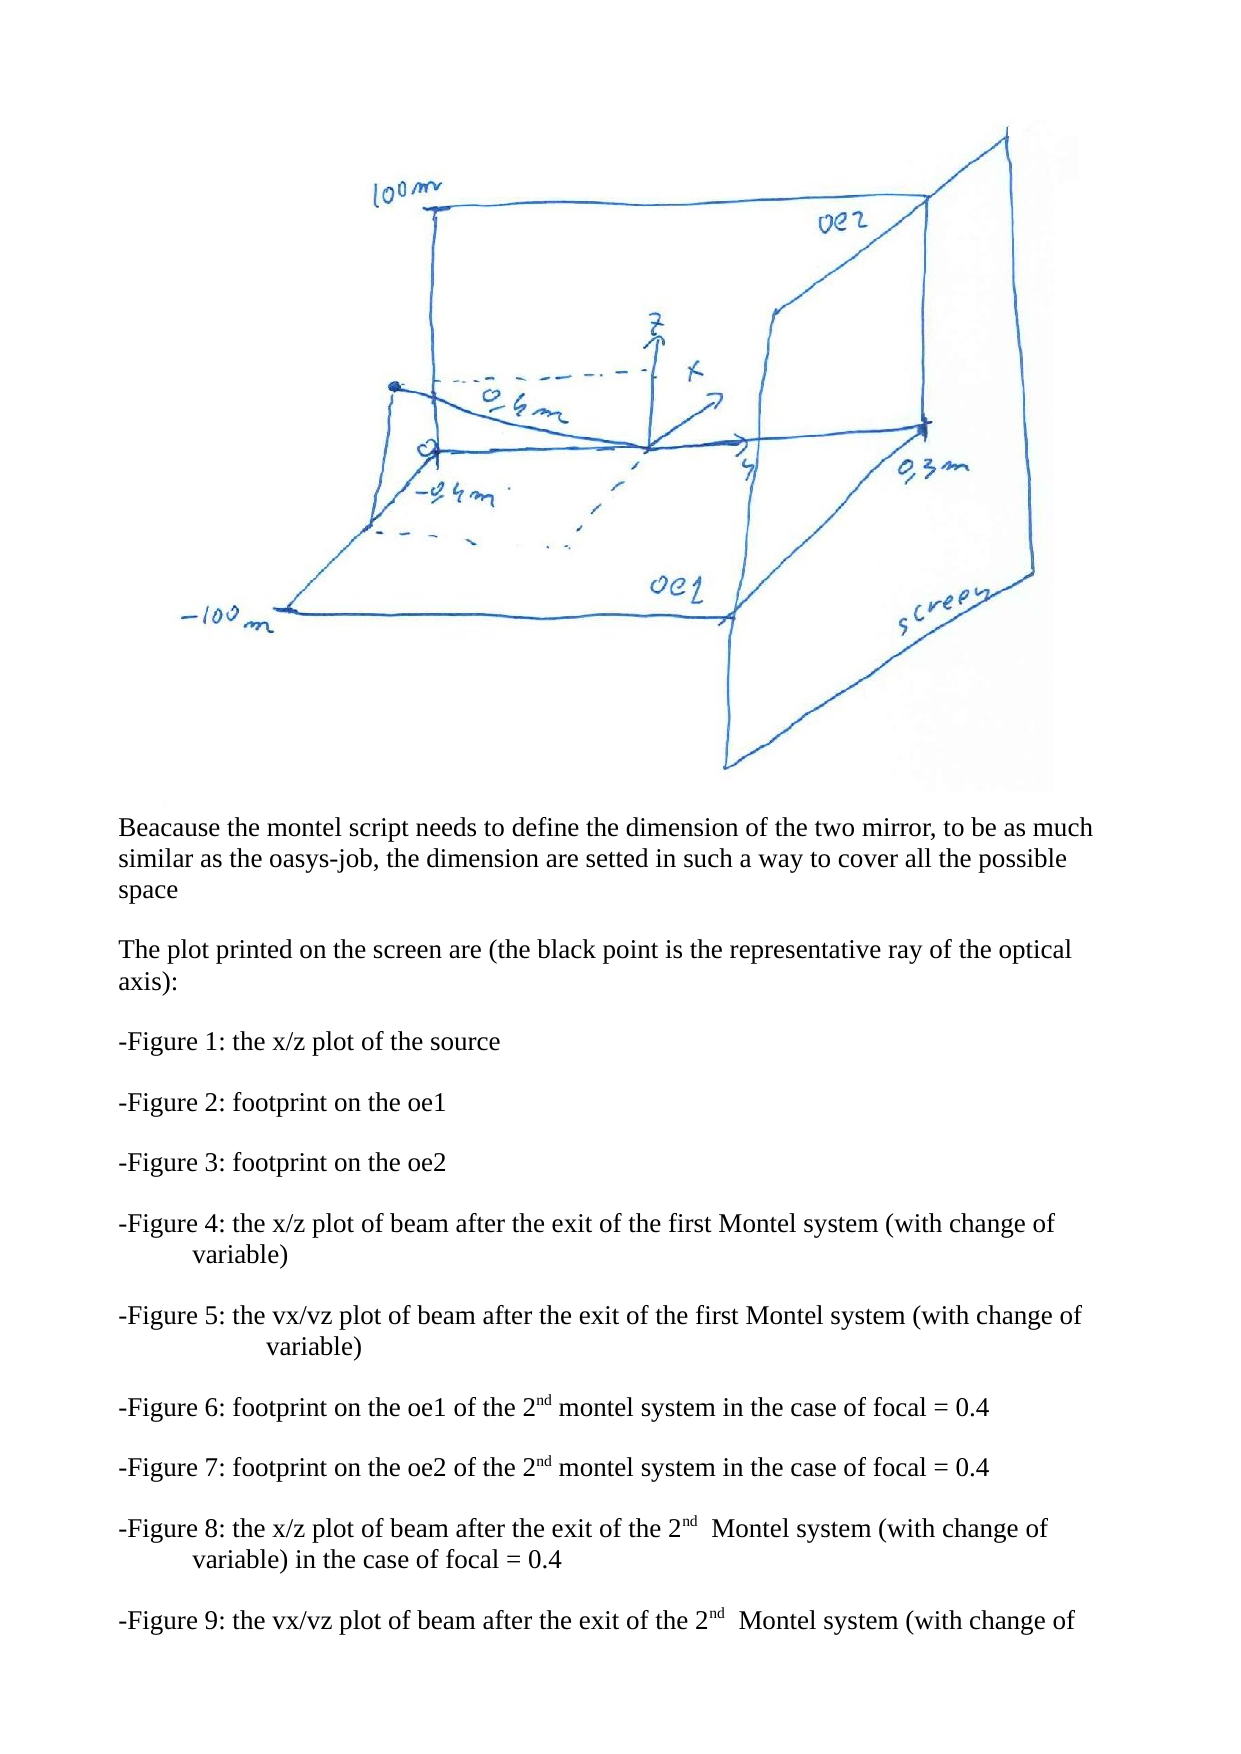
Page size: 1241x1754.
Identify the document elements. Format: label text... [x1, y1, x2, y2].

text -Figure 4: the x/z plot of beam after the exit of the first Montel system (with change of variable) [118, 1207, 1122, 1269]
text Beacause the montel script needs to define the dimension of the two mirror, to be as much similar as the oasys-job, the dimension are setted in such a way to cover all the possible space [118, 118, 1122, 904]
picture [162, 118, 1079, 811]
text -Figure 8: the x/z plot of beam after the exit of the 2nd Montel system (with change of variable) in the case of focal = 0.4 [118, 1512, 1122, 1574]
text -Figure 3: footprint on the oe2 [118, 1147, 1122, 1178]
text -Figure 7: footprint on the oe2 of the 2nd montel system in the case of focal = 0.4 [118, 1451, 1122, 1482]
text -Figure 9: the vx/vz plot of beam after the exit of the 2nd Montel system (with change of [118, 1604, 1122, 1635]
text -Figure 1: the x/z plot of the source [118, 1025, 1122, 1056]
text -Figure 5: the vx/vz plot of beam after the exit of the first Montel system (with change of variable) [118, 1299, 1122, 1361]
text -Figure 2: footprint on the oe1 [118, 1086, 1122, 1117]
text -Figure 6: footprint on the oe1 of the 2nd montel system in the case of focal = 0.4 [118, 1391, 1122, 1422]
text The plot printed on the screen are (the black point is the representative ray of the optical axis): [118, 933, 1122, 996]
